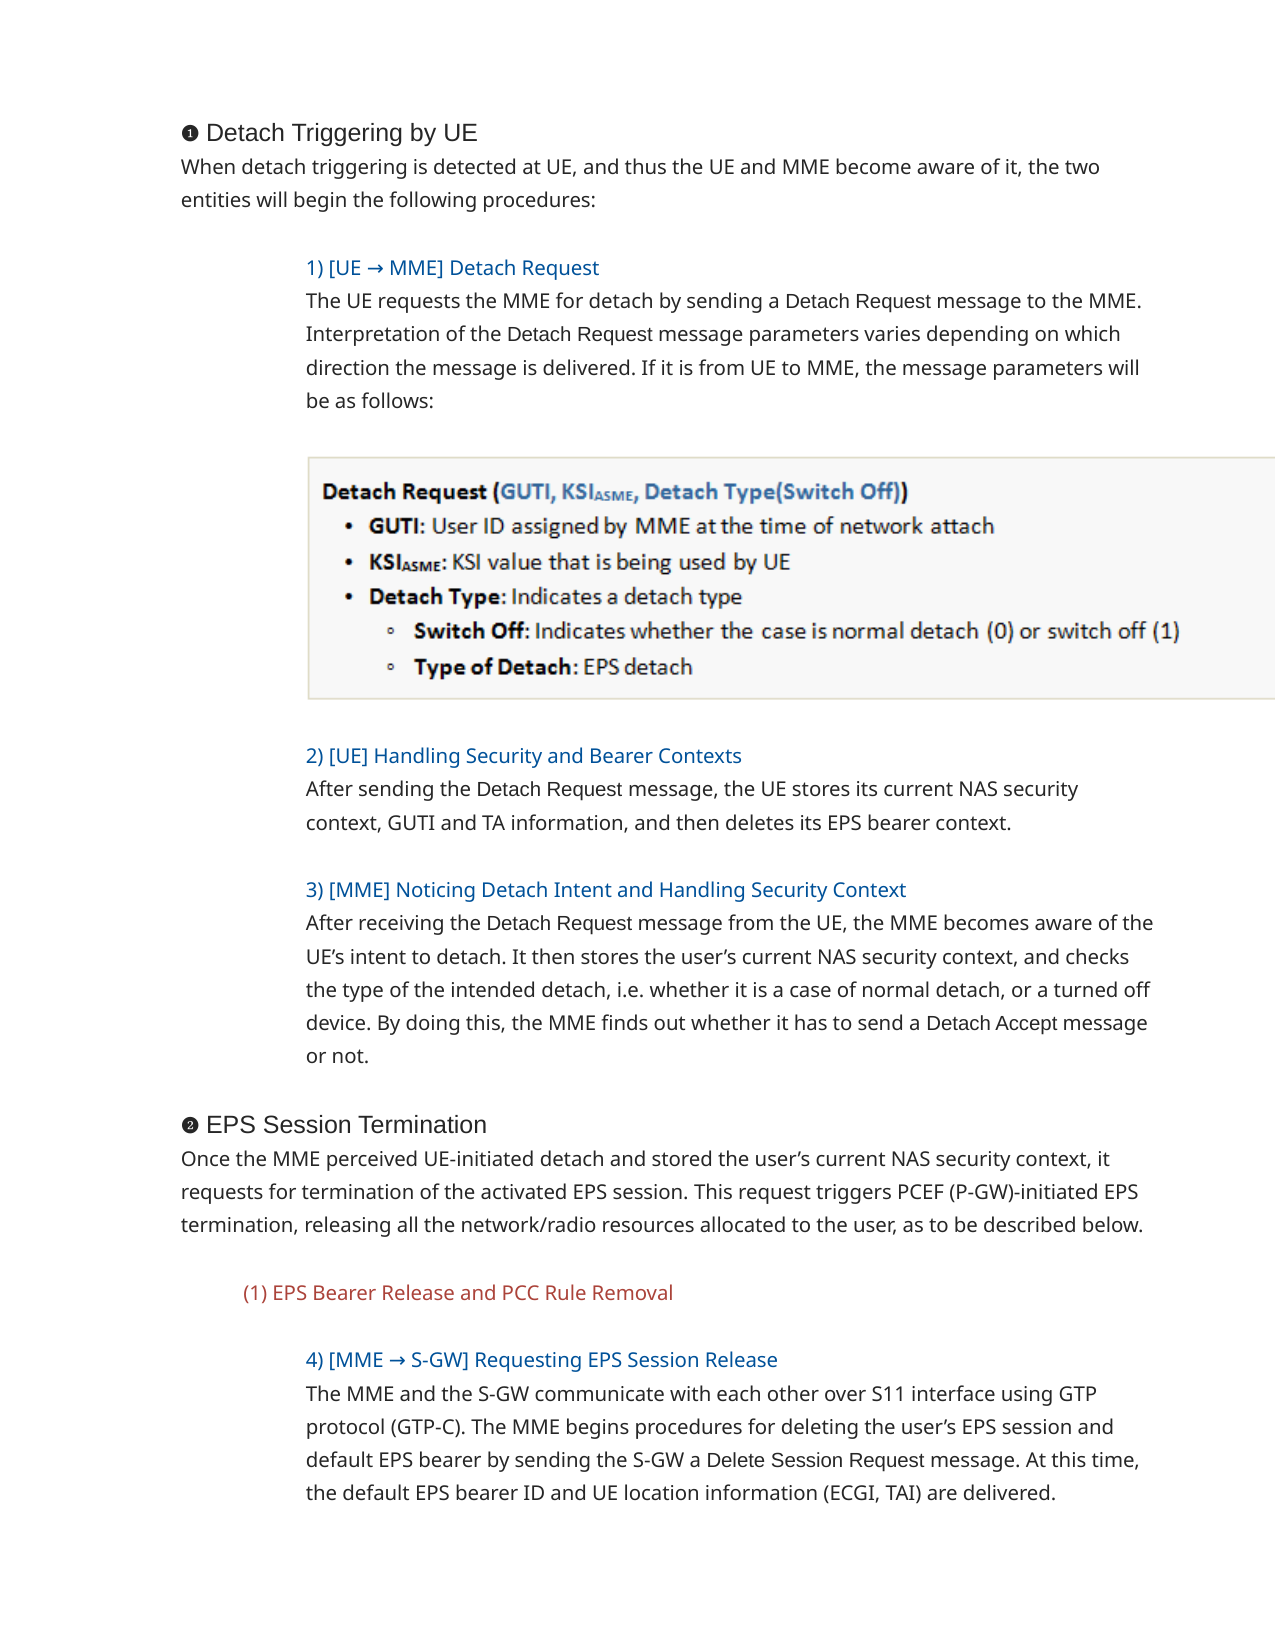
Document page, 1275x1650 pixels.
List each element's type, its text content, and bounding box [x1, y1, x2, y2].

text 4) [MME → S-GW] Requesting EPS Session Release [306, 1346, 1157, 1374]
text ❶ Detach Triggering by UE [181, 118, 1157, 147]
text The MME and the S-GW communicate with each other over S11 interface using GTP protocol (GTP-C). The MME begins procedures for deleting the user’s EPS session and default EPS bearer by sending the S-GW a Delete Session Request message. At this time, the default EPS bearer ID and UE location information (ECGI, TAI) are delivered. [306, 1379, 1157, 1507]
picture [305, 454, 1275, 703]
text When detach triggering is detected at UE, and thus the UE and MME become aware of it, the two entities will begin the following procedures: [181, 153, 1157, 214]
text After sending the Detach Request message, the UE stores its current NAS security context, GUTI and TA information, and then deletes its EPS bearer context. [306, 775, 1157, 836]
text ❷ EPS Session Termination [181, 1110, 1157, 1138]
text (1) EPS Bearer Release and PCC Rule Removal [243, 1278, 1157, 1306]
text 3) [MME] Noticing Detach Intent and Handling Security Context [306, 876, 1157, 903]
text The UE requests the MME for detach by sending a Detach Request message to the MME. Interpretation of the Detach Request message parameters varies depending on which direction the message is delivered. If it is from UE to MME, the message parameters will be as follows: [306, 287, 1157, 414]
text 1) [UE → MME] Detach Request [306, 254, 1157, 281]
text 2) [UE] Handling Security and Bearer Contexts [306, 708, 1157, 769]
text After receiving the Detach Request message from the UE, the MME becomes aware of the UE’s intent to detach. It then stores the user’s current NAS security context, and checks the type of the intended detach, i.e. whether it is a case of normal detach, or a turned off device. By doing this, the MME finds out whether it has to send a Detach Accept message or not. [306, 909, 1157, 1070]
text Once the MME perceived UE-initiated detach and stored the user’s current NAS security context, it requests for termination of the activated EPS session. This request triggers PCEF (P-GW)-initiated EPS termination, releasing all the network/radio resources allocated to the user, as to be described below. [181, 1144, 1157, 1238]
